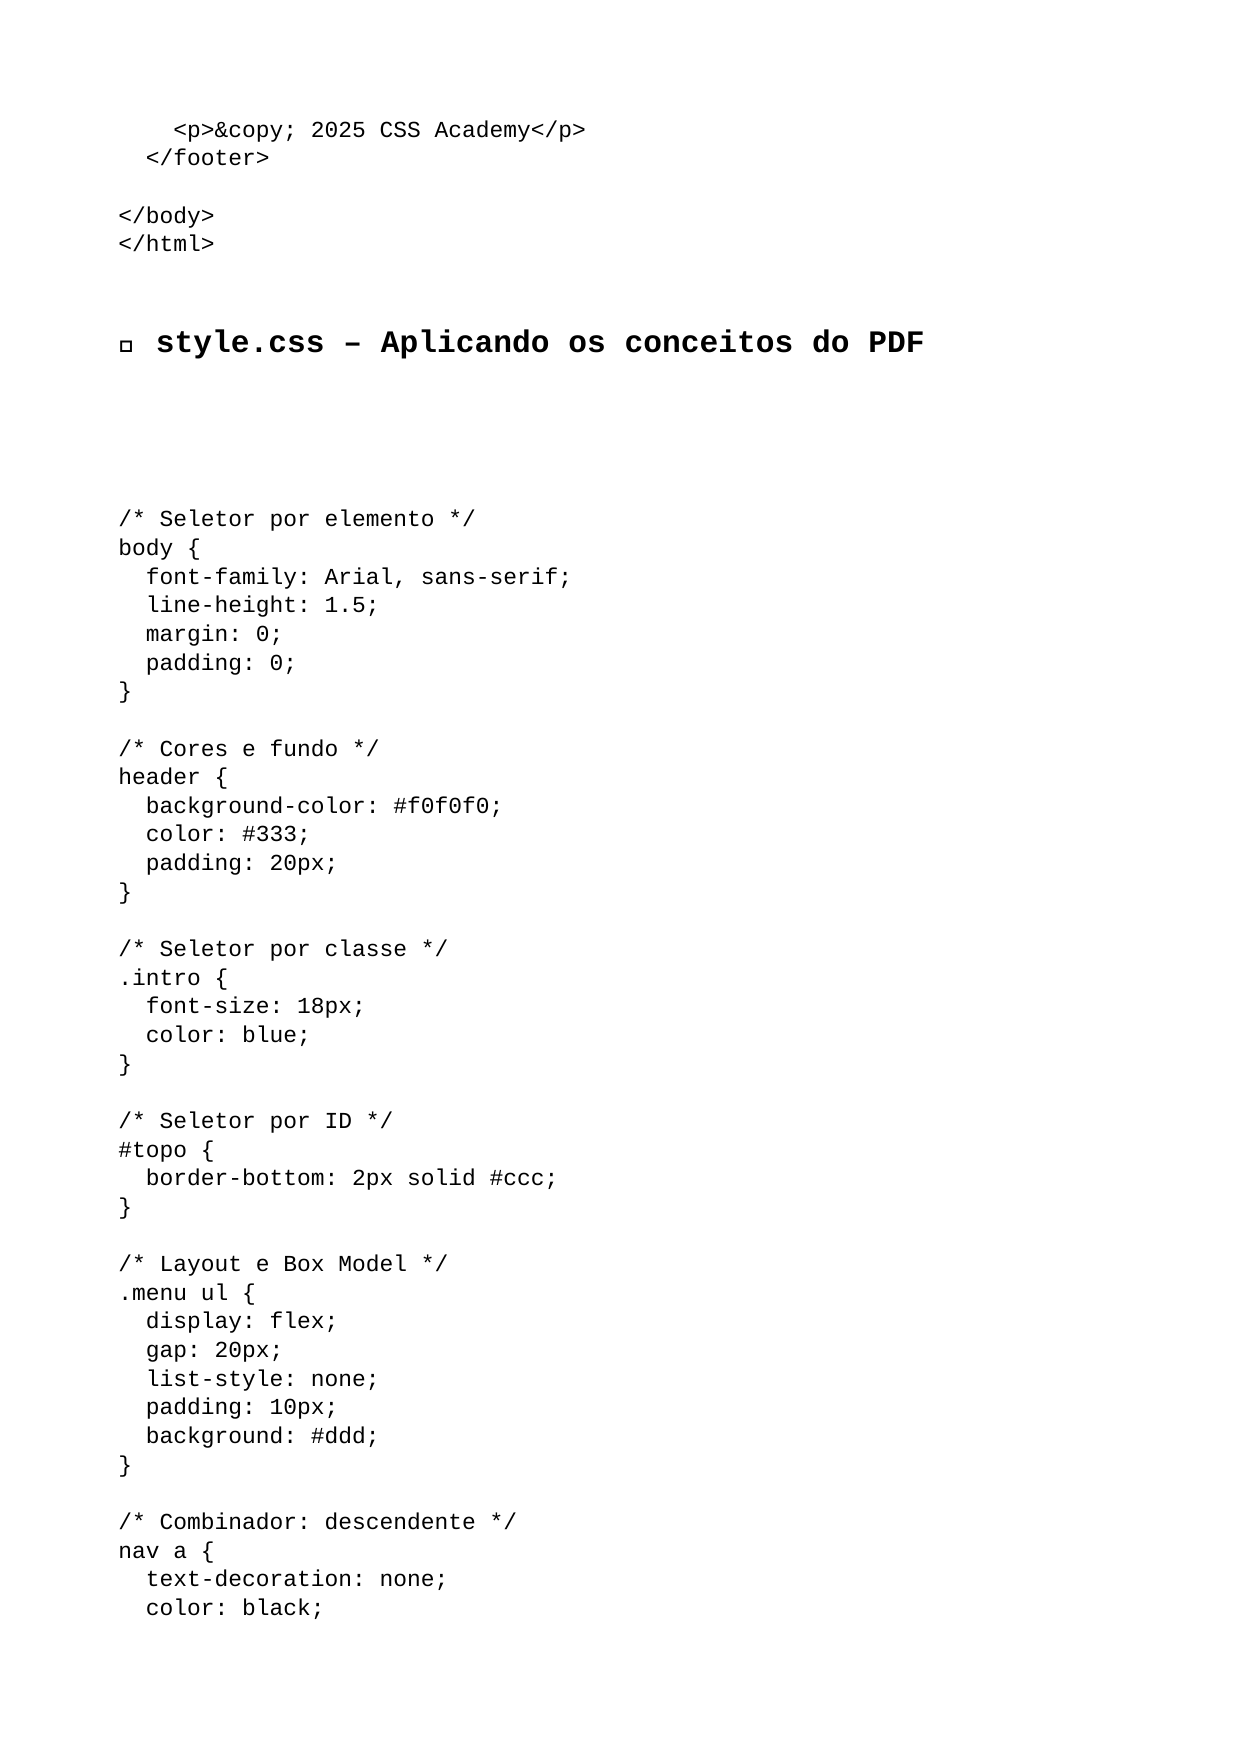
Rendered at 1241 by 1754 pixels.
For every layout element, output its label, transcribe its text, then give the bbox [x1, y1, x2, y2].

text </footer> [118, 147, 1122, 173]
text </body> [118, 204, 1122, 230]
text line-height: 1.5; [118, 594, 1122, 619]
text gap: 20px; [118, 1338, 1122, 1364]
text padding: 20px; [118, 851, 1122, 877]
text list-style: none; [118, 1367, 1122, 1393]
text </html> [118, 233, 1122, 259]
text padding: 10px; [118, 1396, 1122, 1422]
text margin: 0; [118, 622, 1122, 648]
text body { [118, 536, 1122, 562]
text font-size: 18px; [118, 995, 1122, 1021]
text color: black; [118, 1596, 1122, 1622]
text /* Seletor por elemento */ [118, 508, 1122, 534]
text /* Seletor por classe */ [118, 937, 1122, 963]
text background-color: #f0f0f0; [118, 794, 1122, 820]
text /* Combinador: descendente */ [118, 1510, 1122, 1536]
text } [118, 1453, 1122, 1479]
text <p>&copy; 2025 CSS Academy</p> [118, 118, 1122, 144]
text padding: 0; [118, 651, 1122, 677]
text color: blue; [118, 1023, 1122, 1049]
text background: #ddd; [118, 1424, 1122, 1450]
text } [118, 679, 1122, 706]
text } [118, 1052, 1122, 1078]
text border-bottom: 2px solid #ccc; [118, 1167, 1122, 1192]
text text-decoration: none; [118, 1568, 1122, 1593]
text header { [118, 766, 1122, 791]
text } [118, 1195, 1122, 1221]
text display: flex; [118, 1310, 1122, 1336]
text color: #333; [118, 823, 1122, 849]
text nav a { [118, 1539, 1122, 1565]
text } [118, 880, 1122, 906]
text #topo { [118, 1138, 1122, 1164]
text font-family: Arial, sans-serif; [118, 565, 1122, 591]
text .menu ul { [118, 1281, 1122, 1307]
text 🎨 style.css – Aplicando os conceitos do PDF [118, 326, 1122, 362]
text .intro { [118, 966, 1122, 992]
text /* Cores e fundo */ [118, 737, 1122, 763]
text /* Layout e Box Model */ [118, 1252, 1122, 1278]
text /* Seletor por ID */ [118, 1109, 1122, 1135]
